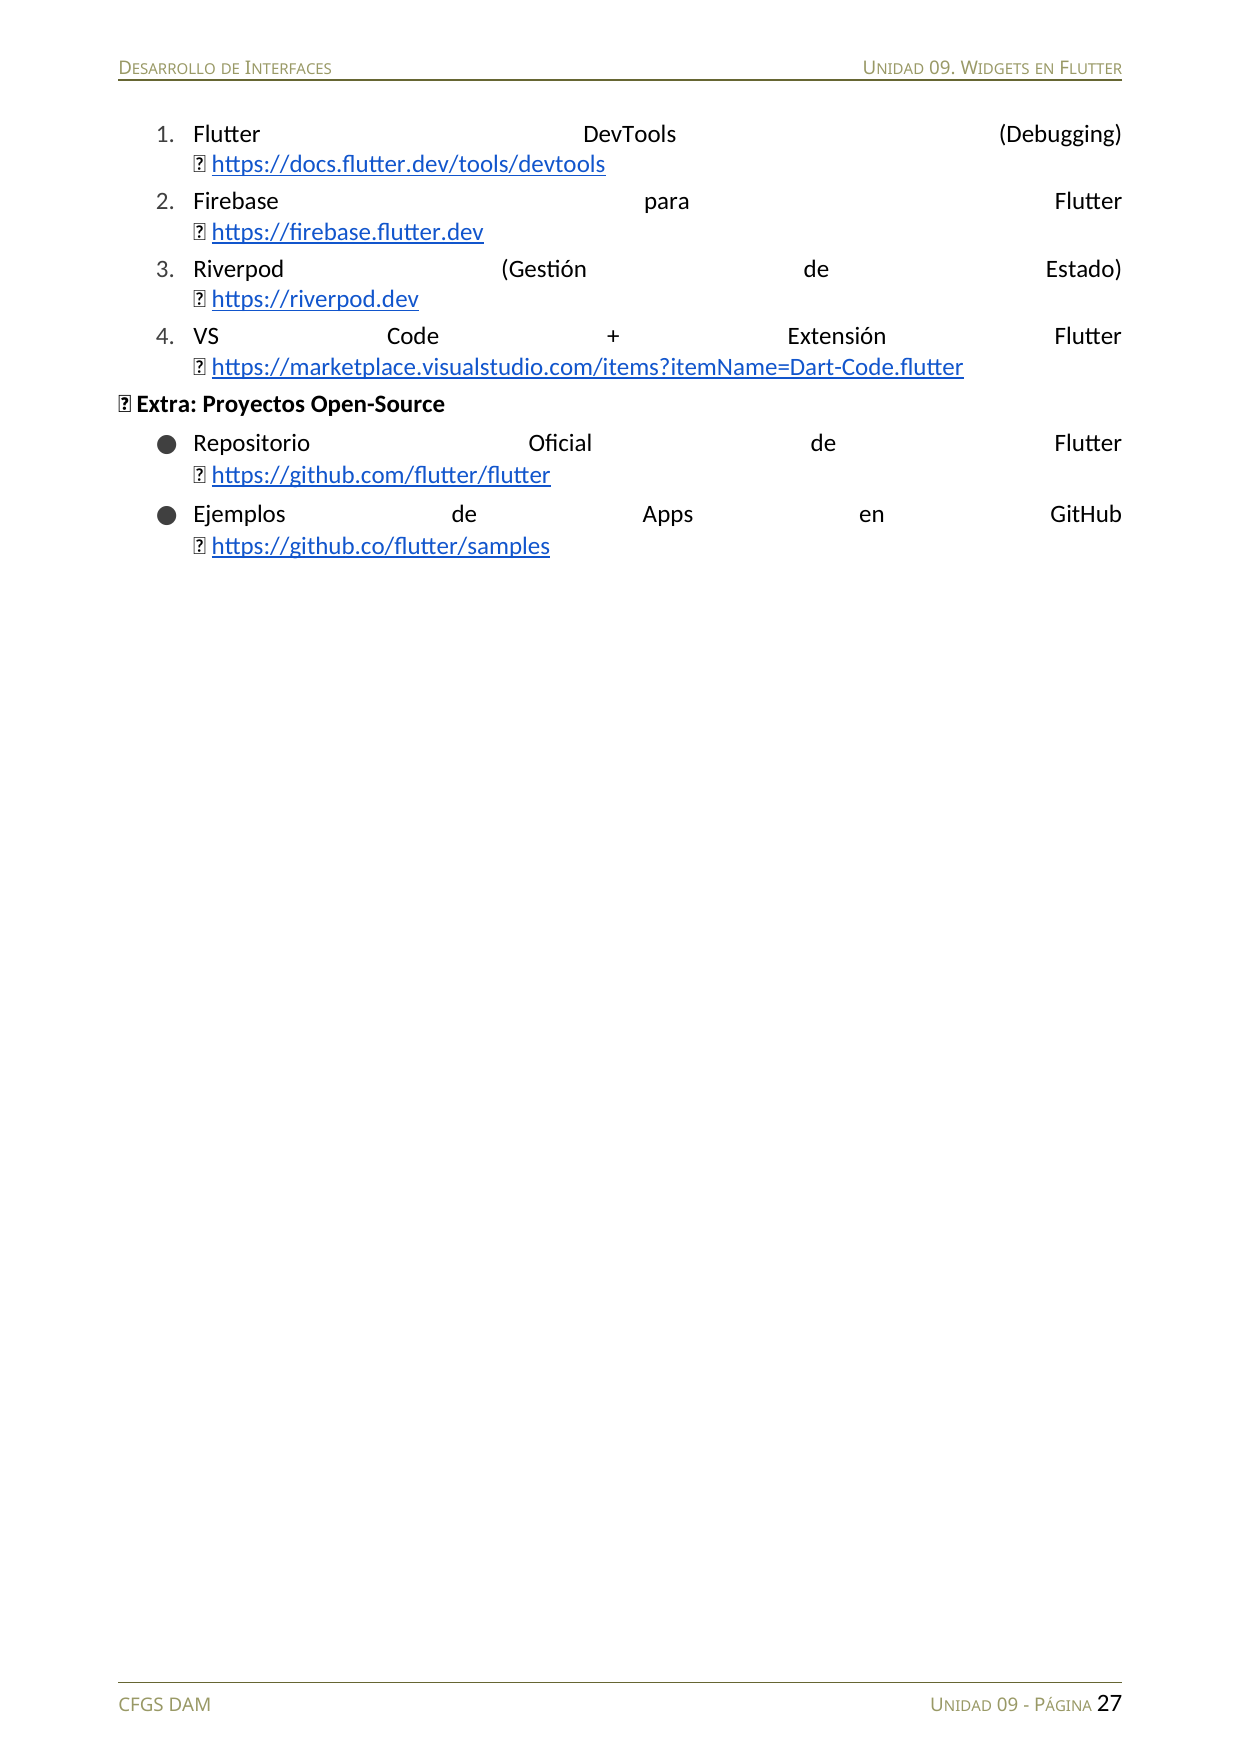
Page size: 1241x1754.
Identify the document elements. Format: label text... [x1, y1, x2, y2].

list Repositorio Oficial de Flutter 🔗 https://github.com/flutter/flutter [156, 425, 1122, 489]
list Firebase para Flutter 🔗 https://firebase.flutter.dev [156, 186, 1122, 247]
list Flutter DevTools (Debugging) 🔗 https://docs.flutter.dev/tools/devtools [156, 118, 1122, 179]
list VS Code + Extensión Flutter 🔗 https://marketplace.visualstudio.com/items?itemName=Dart-Code.flutter [156, 321, 1122, 382]
text 🌟 Extra: Proyectos Open-Source [118, 388, 1122, 418]
list Riverpod (Gestión de Estado) 🔗 https://riverpod.dev [156, 253, 1122, 314]
list Ejemplos de Apps en GitHub 🔗 https://github.co/flutter/samples [156, 496, 1122, 561]
